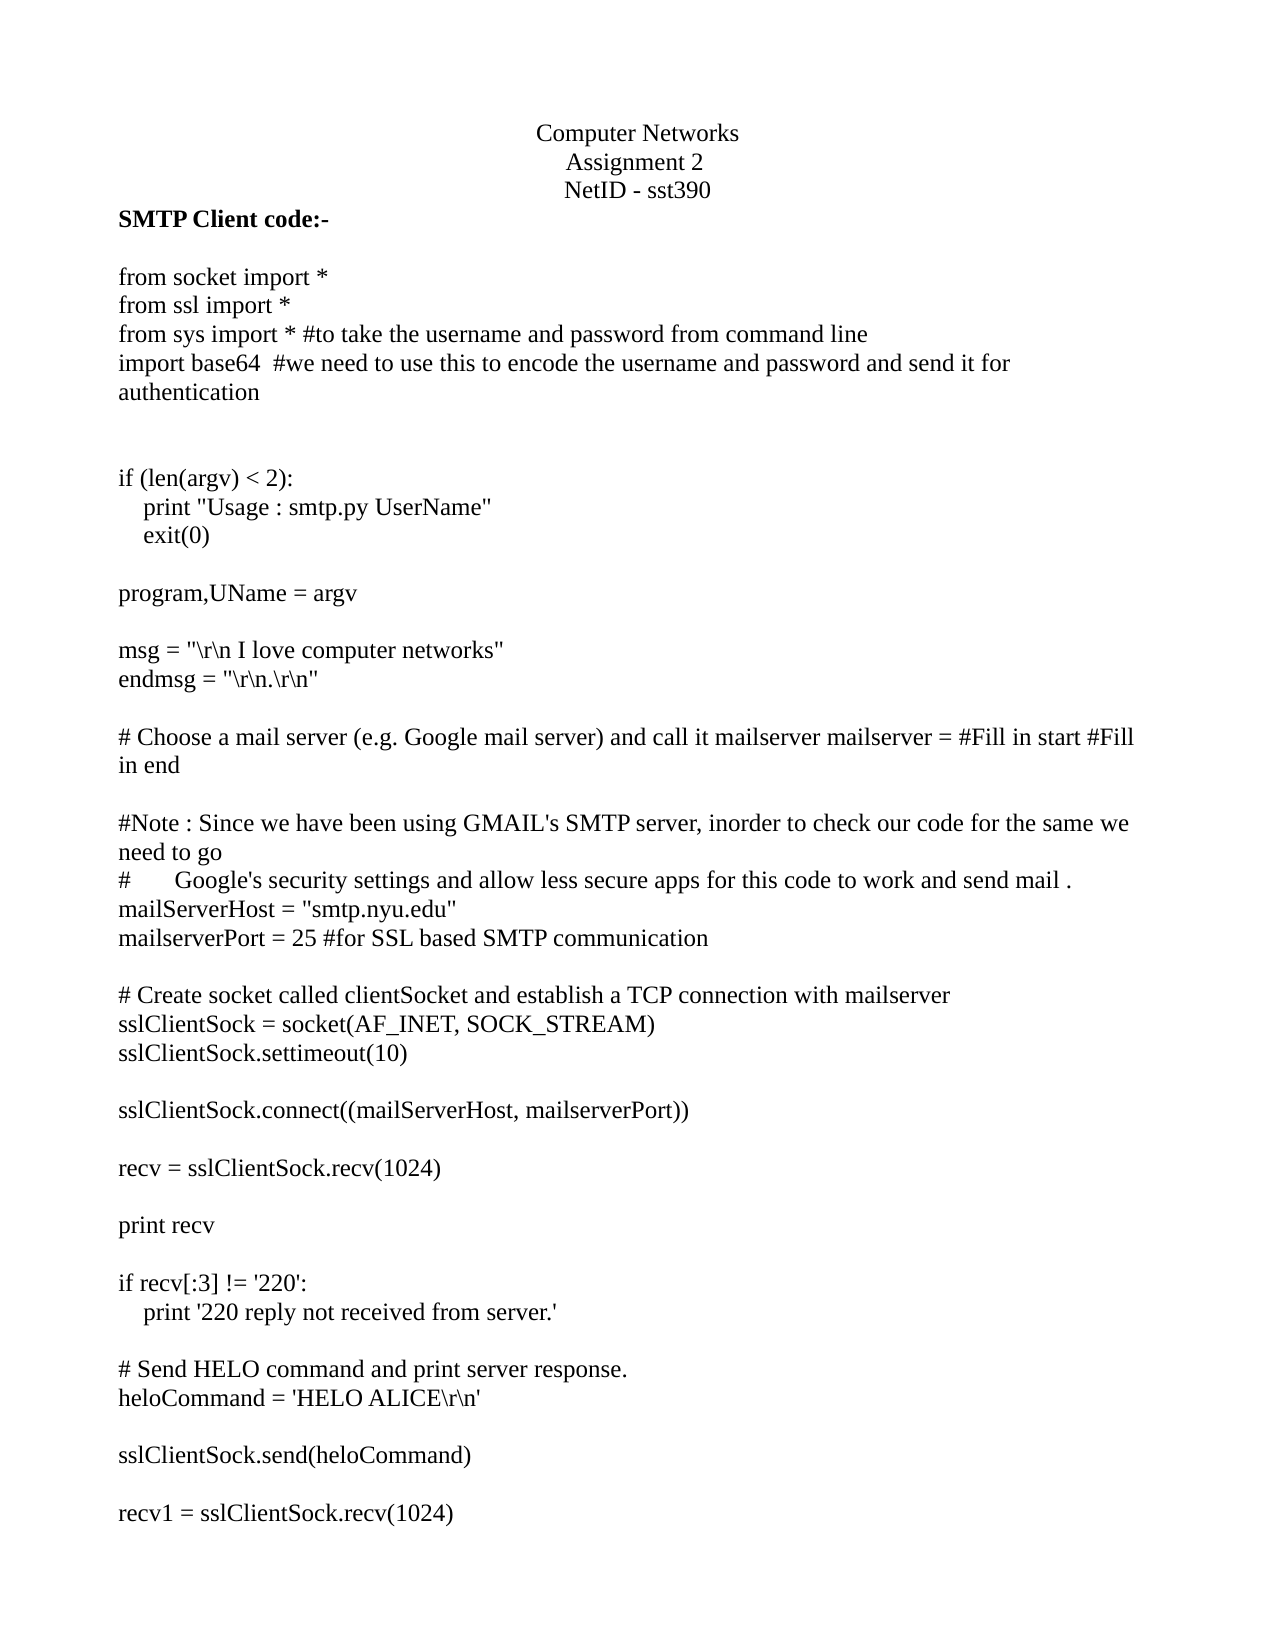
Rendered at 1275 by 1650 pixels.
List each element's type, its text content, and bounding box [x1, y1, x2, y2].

text # Send HELO command and print server response. [118, 1354, 1157, 1383]
text Assignment 2 [118, 147, 1157, 176]
text mailServerHost = "smtp.nyu.edu" [118, 894, 1157, 923]
text sslClientSock.connect((mailServerHost, mailserverPort)) [118, 1096, 1157, 1124]
text endmsg = "\r\n.\r\n" [118, 664, 1157, 693]
text mailserverPort = 25 #for SSL based SMTP communication [118, 923, 1157, 952]
text sslClientSock = socket(AF_INET, SOCK_STREAM) [118, 1009, 1157, 1038]
text from ssl import * [118, 291, 1157, 319]
text from sys import * #to take the username and password from command line [118, 319, 1157, 348]
text # Google's security settings and allow less secure apps for this code to work and send mail . [118, 866, 1157, 894]
text if recv[:3] != '220': [118, 1268, 1157, 1297]
text sslClientSock.send(heloCommand) [118, 1441, 1157, 1469]
text from socket import * [118, 262, 1157, 291]
text recv1 = sslClientSock.recv(1024) [118, 1498, 1157, 1527]
text # Choose a mail server (e.g. Google mail server) and call it mailserver mailserver = #Fill in start #Fill in end [118, 722, 1157, 779]
text heloCommand = 'HELO ALICE\r\n' [118, 1383, 1157, 1412]
text #Note : Since we have been using GMAIL's SMTP server, inorder to check our code for the same we need to go [118, 808, 1157, 866]
text # Create socket called clientSocket and establish a TCP connection with mailserver [118, 981, 1157, 1009]
text sslClientSock.settimeout(10) [118, 1038, 1157, 1067]
text import base64 #we need to use this to encode the username and password and send it for authentication [118, 348, 1157, 406]
text SMTP Client code:- [118, 204, 1157, 233]
text exit(0) [118, 521, 1157, 549]
text print recv [118, 1211, 1157, 1239]
text program,UName = argv [118, 578, 1157, 607]
text print '220 reply not received from server.' [118, 1297, 1157, 1326]
text msg = "\r\n I love computer networks" [118, 636, 1157, 664]
text NetID - sst390 [118, 176, 1157, 204]
text if (len(argv) < 2): [118, 463, 1157, 492]
text recv = sslClientSock.recv(1024) [118, 1153, 1157, 1182]
text print "Usage : smtp.py UserName" [118, 492, 1157, 521]
text Computer Networks [118, 118, 1157, 147]
